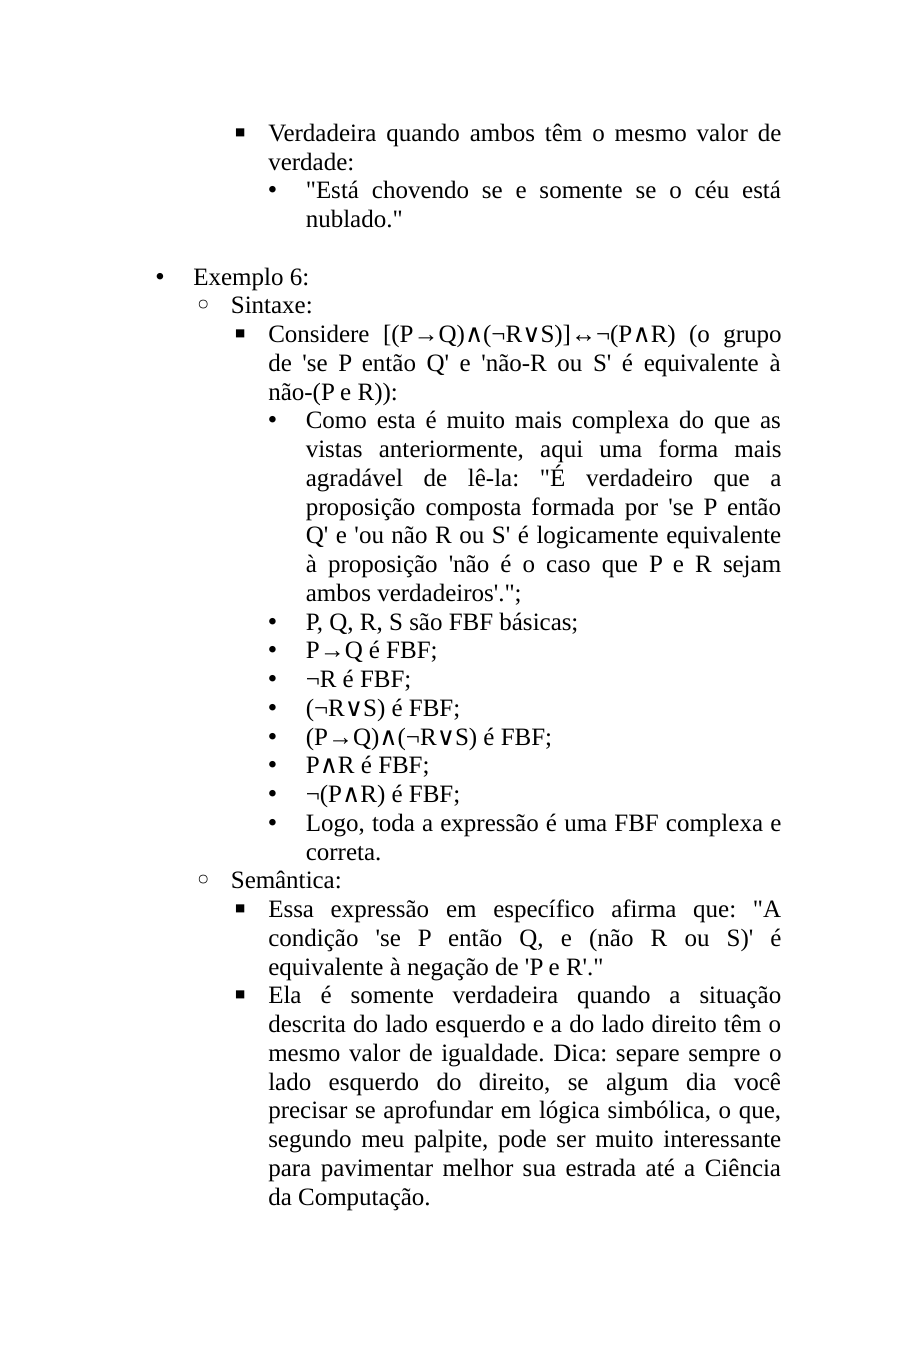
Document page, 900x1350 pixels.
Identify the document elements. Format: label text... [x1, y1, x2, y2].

list Essa expressão em específico afirma que: "A condição 'se P então Q, e (não R ou S)' é equivalente à negação de 'P e R'." [231, 894, 782, 981]
list Ela é somente verdadeira quando a situação descrita do lado esquerdo e a do lado direito têm o mesmo valor de igualdade. Dica: separe sempre o lado esquerdo do direito, se algum dia você precisar se aprofundar em lógica simbólica, o que, segundo meu palpite, pode ser muito interessante para pavimentar melhor sua estrada até a Ciência da Computação. [231, 981, 782, 1211]
list ¬R é FBF; [268, 664, 782, 693]
list P, Q, R, S são FBF básicas; [268, 607, 782, 636]
list Logo, toda a expressão é uma FBF complexa e correta. [268, 808, 782, 866]
list Considere [(P→Q)∧(¬R∨S)]↔¬(P∧R) (o grupo de 'se P então Q' e 'não-R ou S' é equivalente à não-(P e R)): [231, 319, 782, 406]
list Sintaxe: [193, 291, 782, 319]
list Como esta é muito mais complexa do que as vistas anteriormente, aqui uma forma mais agradável de lê-la: "É verdadeiro que a proposição composta formada por 'se P então Q' e 'ou não R ou S' é logicamente equivalente à proposição 'não é o caso que P e R sejam ambos verdadeiros'."; [268, 406, 782, 607]
list Verdadeira quando ambos têm o mesmo valor de verdade: [231, 118, 782, 176]
list "Está chovendo se e somente se o céu está nublado." [268, 176, 782, 233]
list Semântica: [193, 866, 782, 894]
list (¬R∨S) é FBF; [268, 693, 782, 722]
list P→Q é FBF; [268, 636, 782, 664]
list Exemplo 6: [156, 262, 782, 291]
list (P→Q)∧(¬R∨S) é FBF; [268, 722, 782, 751]
list P∧R é FBF; [268, 751, 782, 779]
list ¬(P∧R) é FBF; [268, 779, 782, 808]
